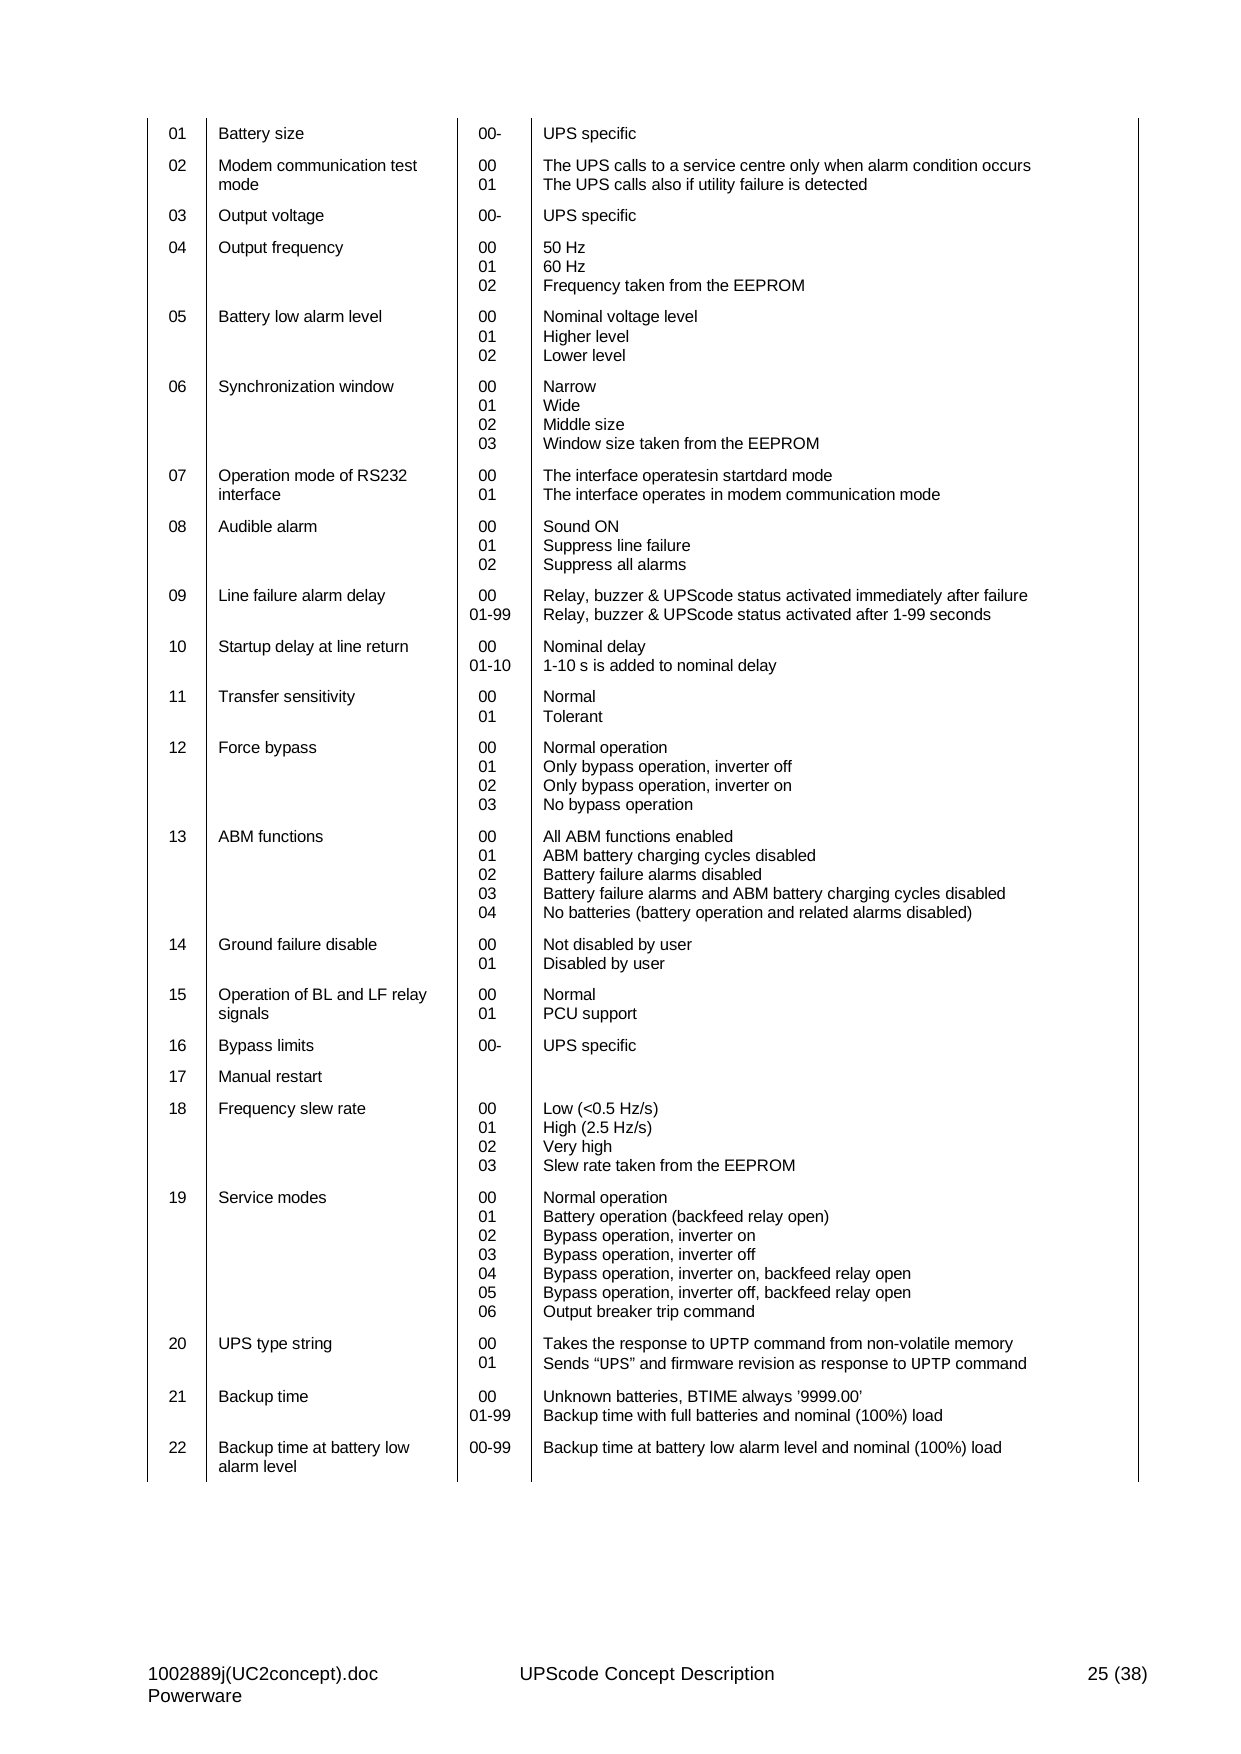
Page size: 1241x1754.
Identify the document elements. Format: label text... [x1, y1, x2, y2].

table_cell Synchronization window [207, 371, 457, 459]
table_cell UPS specific [532, 1030, 1138, 1061]
table_cell 00 01-99 [458, 580, 531, 631]
table_cell 00 01 02 03 [458, 1093, 531, 1181]
table_cell 00 01 02 03 [458, 371, 531, 459]
table_cell 00 01 02 [458, 301, 531, 371]
table_cell Ground failure disable [207, 928, 457, 979]
table_cell 00- [458, 1030, 531, 1061]
table_cell Operation mode of RS232 interface [207, 460, 457, 510]
table_cell Sound ON Suppress line failure Suppress all alarms [532, 510, 1138, 580]
table_cell UPS specific [532, 200, 1138, 231]
table_cell Startup delay at line return [207, 631, 457, 681]
table_header Battery size [207, 118, 457, 149]
table_cell Manual restart [207, 1061, 457, 1093]
table_cell [532, 1061, 1138, 1093]
table_cell Audible alarm [207, 510, 457, 580]
table_cell Bypass limits [207, 1030, 457, 1061]
table_cell ABM functions [207, 821, 457, 928]
table_cell 06 [148, 371, 206, 459]
table_cell 16 [148, 1030, 206, 1061]
table_cell Unknown batteries, BTIME always ’9999.00’ Backup time with full batteries and nominal (100%) load [532, 1381, 1138, 1432]
table_cell The UPS calls to a service centre only when alarm condition occurs The UPS calls also if utility failure is detected [532, 149, 1138, 200]
table_cell Service modes [207, 1181, 457, 1327]
table_cell Backup time at battery low alarm level and nominal (100%) load [532, 1432, 1138, 1482]
table_cell 19 [148, 1181, 206, 1327]
table_cell 12 [148, 732, 206, 821]
table_cell Force bypass [207, 732, 457, 821]
table_cell 00 01 02 03 04 [458, 821, 531, 928]
table_cell Nominal delay 1-10 s is added to nominal delay [532, 631, 1138, 681]
table_cell Line failure alarm delay [207, 580, 457, 631]
table_cell 00 01 [458, 460, 531, 510]
table_cell 09 [148, 580, 206, 631]
table_cell Narrow Wide Middle size Window size taken from the EEPROM [532, 371, 1138, 459]
table_cell 00 01 02 03 [458, 732, 531, 821]
table_cell Output voltage [207, 200, 457, 231]
table_cell 18 [148, 1093, 206, 1181]
table_cell Normal operation Battery operation (backfeed relay open) Bypass operation, inverter on Bypass operation, inverter off Bypass operation, inverter on, backfeed relay open Bypass operation, inverter off, backfeed relay open Output breaker trip command [532, 1181, 1138, 1327]
table_cell 13 [148, 821, 206, 928]
table_cell 05 [148, 301, 206, 371]
table_cell [458, 1061, 531, 1093]
table_cell 04 [148, 231, 206, 301]
table_cell 00 01 [458, 928, 531, 979]
table_cell Transfer sensitivity [207, 681, 457, 732]
table_cell All ABM functions enabled ABM battery charging cycles disabled Battery failure alarms disabled Battery failure alarms and ABM battery charging cycles disabled No batteries (battery operation and related alarms disabled) [532, 821, 1138, 928]
table_cell 00- [458, 200, 531, 231]
table_cell 00 01 02 03 04 05 06 [458, 1181, 531, 1327]
table_cell 00 01 02 [458, 231, 531, 301]
table_cell Relay, buzzer & UPScode status activated immediately after failure Relay, buzzer & UPScode status activated after 1-99 seconds [532, 580, 1138, 631]
table_header 00- [458, 118, 531, 149]
table_cell 00 01 [458, 1328, 531, 1381]
table_cell Normal PCU support [532, 979, 1138, 1029]
table_cell 08 [148, 510, 206, 580]
table_cell 20 [148, 1328, 206, 1381]
table_cell Frequency slew rate [207, 1093, 457, 1181]
table_cell The interface operatesin startdard mode The interface operates in modem communication mode [532, 460, 1138, 510]
table_cell UPS type string [207, 1328, 457, 1381]
table_cell Normal Tolerant [532, 681, 1138, 732]
table_cell 21 [148, 1381, 206, 1432]
table_cell 07 [148, 460, 206, 510]
table_header 01 [148, 118, 206, 149]
table_cell Takes the response to UPTP command from non-volatile memory Sends “UPS” and firmware revision as response to UPTP command [532, 1328, 1138, 1381]
table_cell 00 01-99 [458, 1381, 531, 1432]
table_cell 03 [148, 200, 206, 231]
table_cell 11 [148, 681, 206, 732]
table_cell 22 [148, 1432, 206, 1482]
table_cell 10 [148, 631, 206, 681]
table_cell 14 [148, 928, 206, 979]
table_cell Normal operation Only bypass operation, inverter off Only bypass operation, inverter on No bypass operation [532, 732, 1138, 821]
table_cell 00 01 [458, 149, 531, 200]
table_cell Low (<0.5 Hz/s) High (2.5 Hz/s) Very high Slew rate taken from the EEPROM [532, 1093, 1138, 1181]
table_cell 17 [148, 1061, 206, 1093]
table_cell Nominal voltage level Higher level Lower level [532, 301, 1138, 371]
table_cell Backup time at battery low alarm level [207, 1432, 457, 1482]
table_cell 00 01 02 [458, 510, 531, 580]
table_cell 00 01 [458, 681, 531, 732]
table_cell Operation of BL and LF relay signals [207, 979, 457, 1029]
table_cell Output frequency [207, 231, 457, 301]
table_cell 00 01 [458, 979, 531, 1029]
table_header UPS specific [532, 118, 1138, 149]
table_cell Not disabled by user Disabled by user [532, 928, 1138, 979]
table_cell 02 [148, 149, 206, 200]
table_cell 00 01-10 [458, 631, 531, 681]
table_cell 00-99 [458, 1432, 531, 1482]
table_cell 50 Hz 60 Hz Frequency taken from the EEPROM [532, 231, 1138, 301]
table_cell 15 [148, 979, 206, 1029]
table_cell Backup time [207, 1381, 457, 1432]
table_cell Modem communication test mode [207, 149, 457, 200]
table_cell Battery low alarm level [207, 301, 457, 371]
